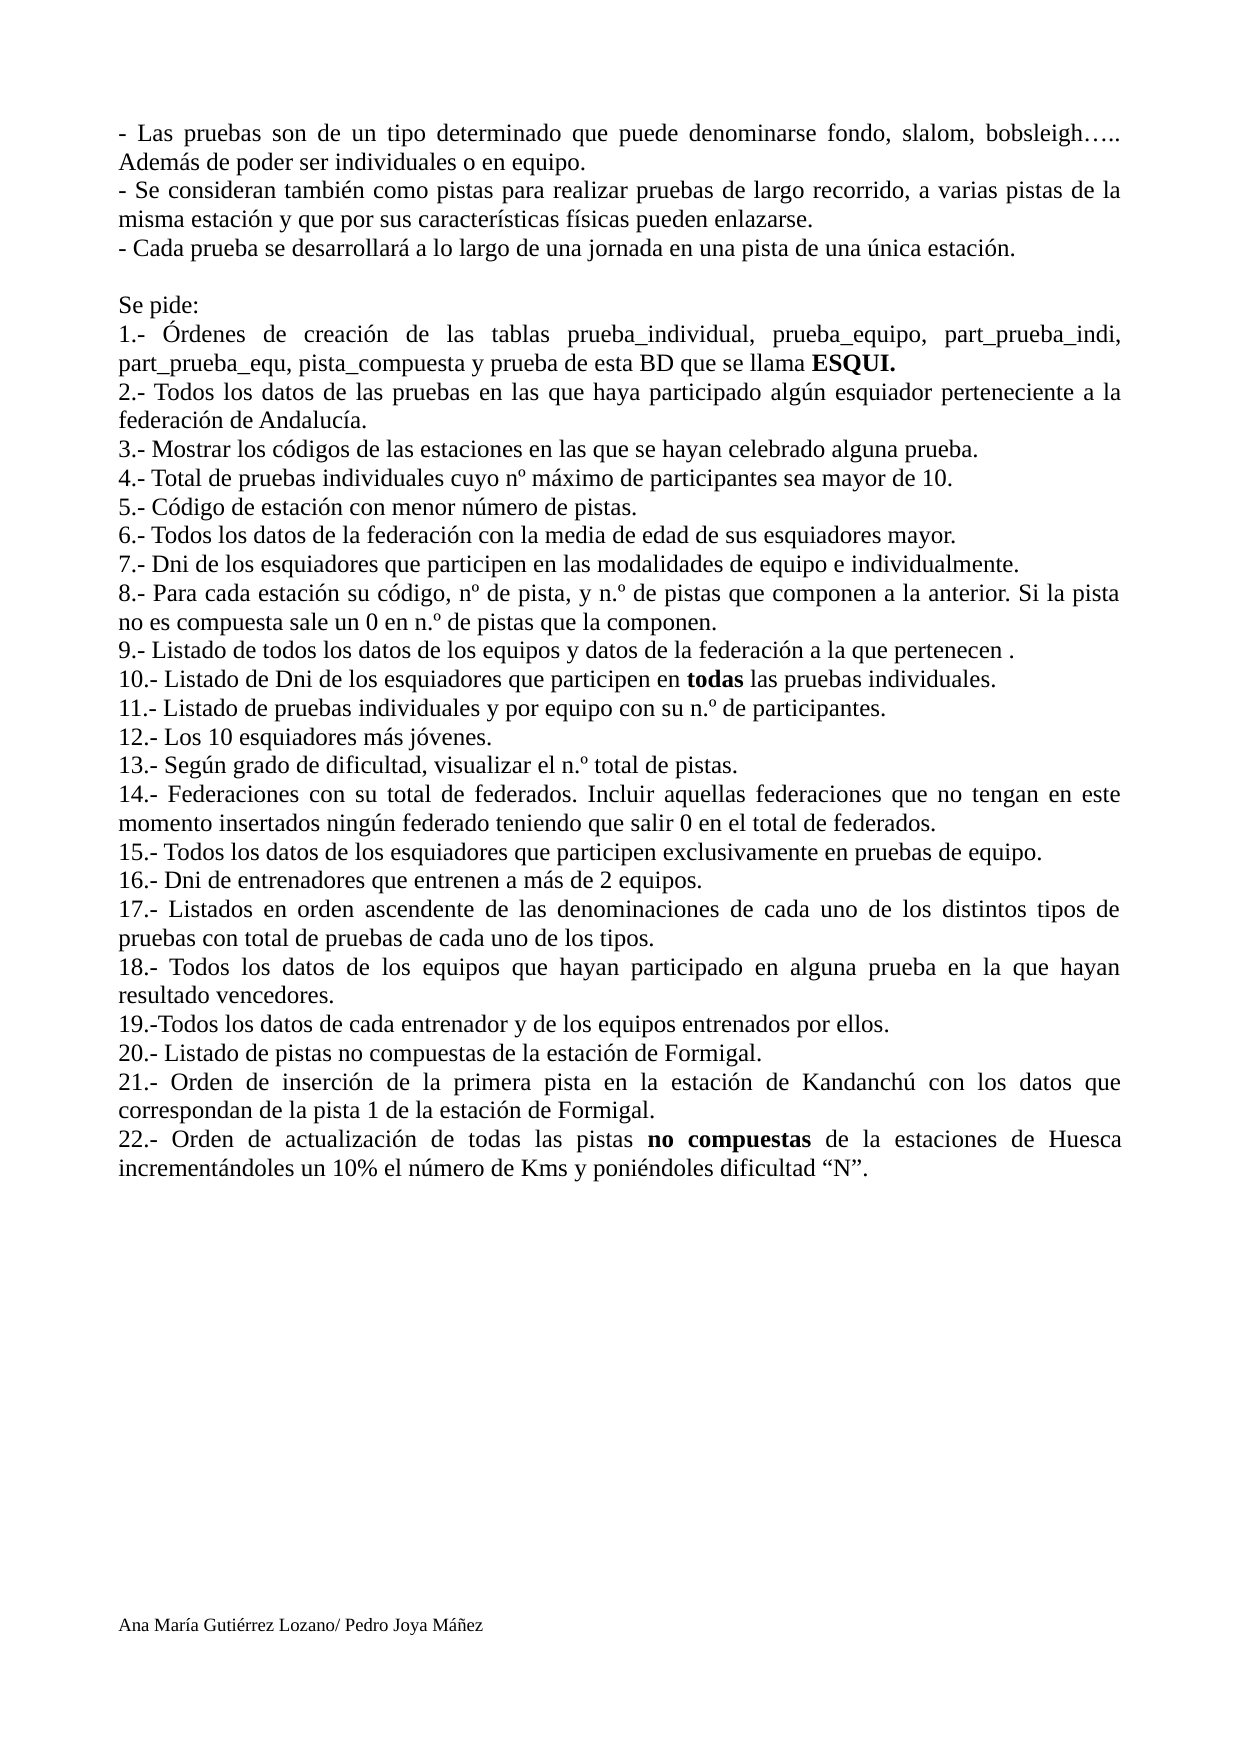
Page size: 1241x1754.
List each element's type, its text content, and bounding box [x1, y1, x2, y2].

text 15.- Todos los datos de los esquiadores que participen exclusivamente en pruebas de equipo. [118, 837, 1122, 866]
text 18.- Todos los datos de los equipos que hayan participado en alguna prueba en la que hayan resultado vencedores. [118, 952, 1122, 1009]
text 3.- Mostrar los códigos de las estaciones en las que se hayan celebrado alguna prueba. [118, 434, 1122, 463]
text 6.- Todos los datos de la federación con la media de edad de sus esquiadores mayor. [118, 521, 1122, 549]
text - Se consideran también como pistas para realizar pruebas de largo recorrido, a varias pistas de la misma estación y que por sus características físicas pueden enlazarse. [118, 176, 1122, 233]
text Se pide: [118, 291, 1122, 319]
text 1.- Órdenes de creación de las tablas prueba_individual, prueba_equipo, part_prueba_indi, part_prueba_equ, pista_compuesta y prueba de esta BD que se llama ESQUI. [118, 319, 1122, 377]
text 19.-Todos los datos de cada entrenador y de los equipos entrenados por ellos. [118, 1009, 1122, 1038]
text 9.- Listado de todos los datos de los equipos y datos de la federación a la que pertenecen . [118, 636, 1122, 664]
text 7.- Dni de los esquiadores que participen en las modalidades de equipo e individualmente. [118, 549, 1122, 578]
text 11.- Listado de pruebas individuales y por equipo con su n.º de participantes. [118, 693, 1122, 722]
text 22.- Orden de actualización de todas las pistas no compuestas de la estaciones de Huesca incrementándoles un 10% el número de Kms y poniéndoles dificultad “N”. [118, 1124, 1122, 1182]
text 4.- Total de pruebas individuales cuyo nº máximo de participantes sea mayor de 10. [118, 463, 1122, 492]
text 20.- Listado de pistas no compuestas de la estación de Formigal. [118, 1038, 1122, 1067]
text 16.- Dni de entrenadores que entrenen a más de 2 equipos. [118, 866, 1122, 894]
text 13.- Según grado de dificultad, visualizar el n.º total de pistas. [118, 751, 1122, 779]
text 8.- Para cada estación su código, nº de pista, y n.º de pistas que componen a la anterior. Si la pista no es compuesta sale un 0 en n.º de pistas que la componen. [118, 578, 1122, 636]
text 17.- Listados en orden ascendente de las denominaciones de cada uno de los distintos tipos de pruebas con total de pruebas de cada uno de los tipos. [118, 894, 1122, 952]
text - Cada prueba se desarrollará a lo largo de una jornada en una pista de una única estación. [118, 233, 1122, 262]
text 2.- Todos los datos de las pruebas en las que haya participado algún esquiador perteneciente a la federación de Andalucía. [118, 377, 1122, 434]
text 5.- Código de estación con menor número de pistas. [118, 492, 1122, 521]
text 12.- Los 10 esquiadores más jóvenes. [118, 722, 1122, 751]
text 10.- Listado de Dni de los esquiadores que participen en todas las pruebas individuales. [118, 664, 1122, 693]
text 21.- Orden de inserción de la primera pista en la estación de Kandanchú con los datos que correspondan de la pista 1 de la estación de Formigal. [118, 1067, 1122, 1124]
text 14.- Federaciones con su total de federados. Incluir aquellas federaciones que no tengan en este momento insertados ningún federado teniendo que salir 0 en el total de federados. [118, 779, 1122, 837]
text - Las pruebas son de un tipo determinado que puede denominarse fondo, slalom, bobsleigh….. Además de poder ser individuales o en equipo. [118, 118, 1122, 176]
